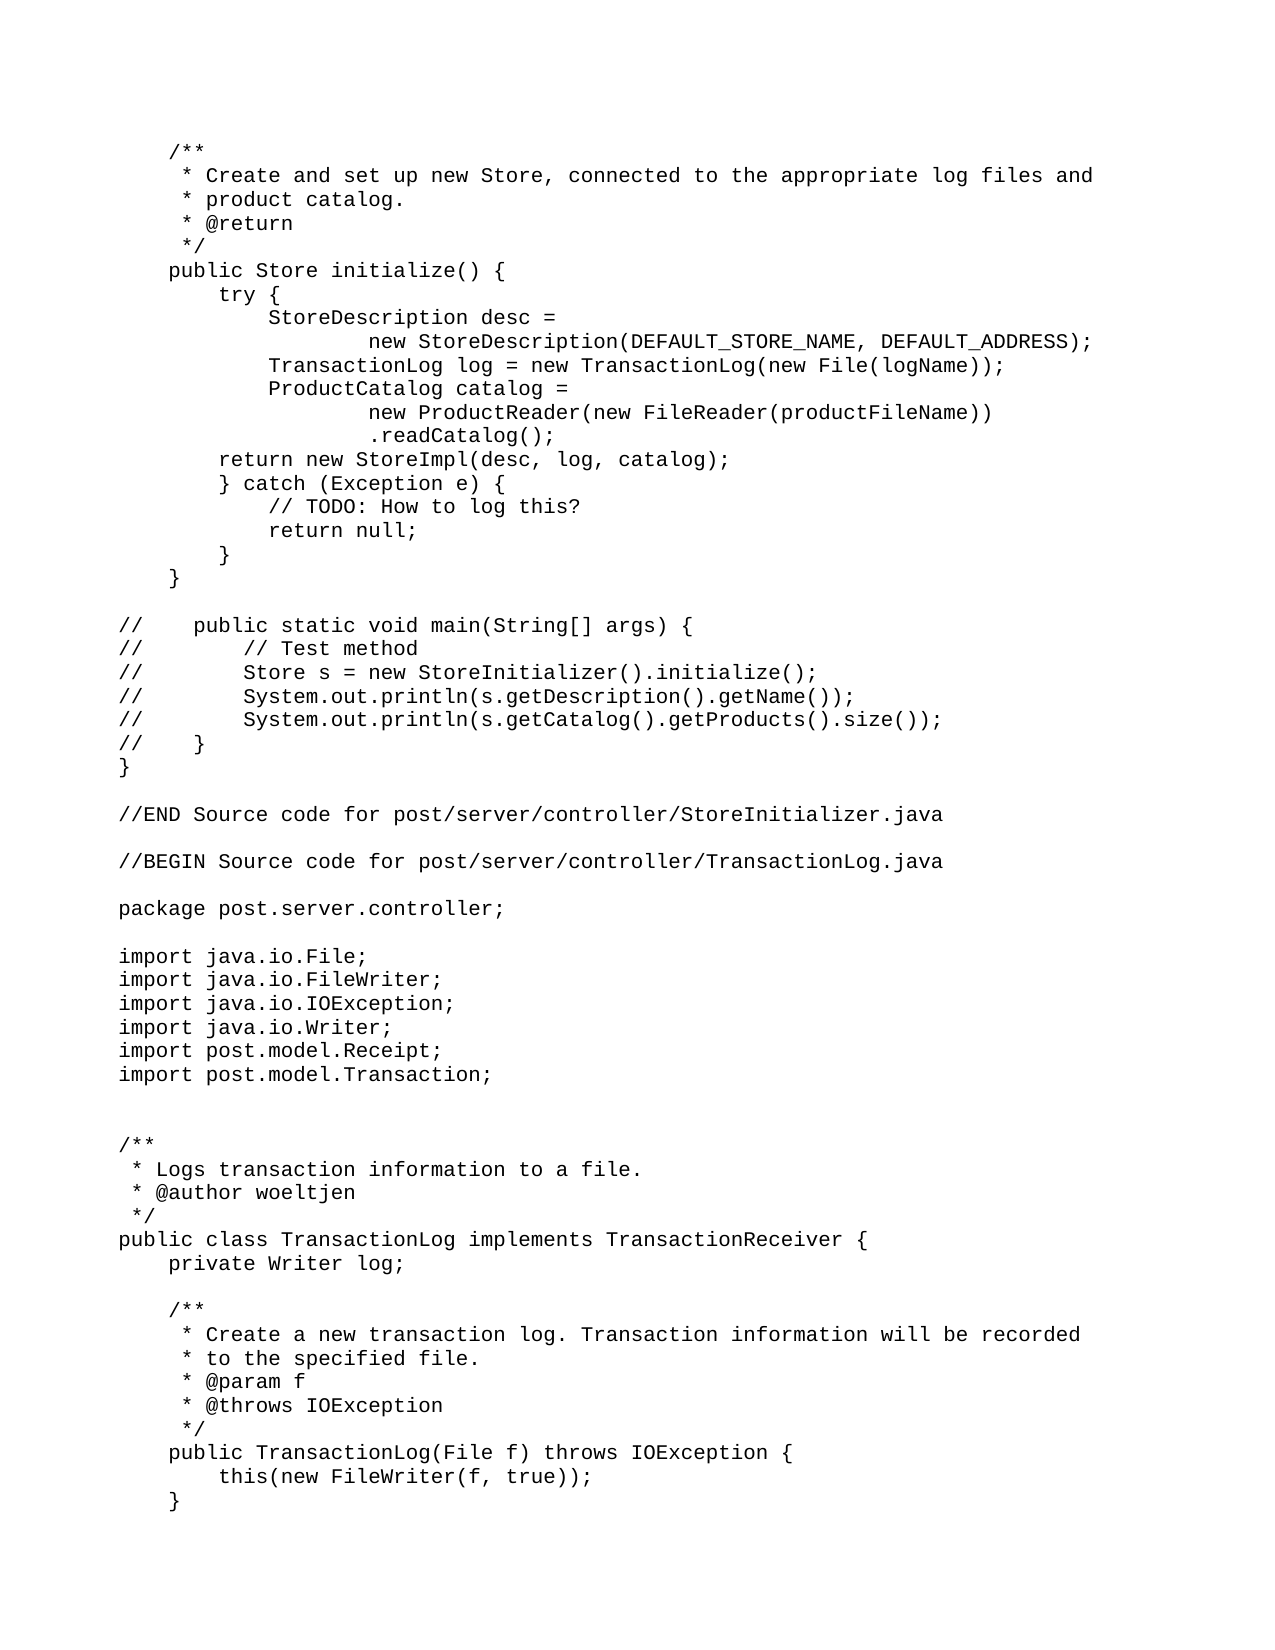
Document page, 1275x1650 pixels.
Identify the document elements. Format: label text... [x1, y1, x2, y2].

text import java.io.File; [118, 946, 1157, 969]
text * to the specified file. [118, 1348, 1157, 1371]
text /** [118, 1135, 1157, 1158]
text // // Test method [118, 638, 1157, 662]
text TransactionLog log = new TransactionLog(new File(logName)); [118, 354, 1157, 378]
text import post.model.Receipt; [118, 1040, 1157, 1064]
text } [118, 757, 1157, 780]
text * Logs transaction information to a file. [118, 1158, 1157, 1182]
text package post.server.controller; [118, 898, 1157, 922]
text * @throws IOException [118, 1395, 1157, 1419]
text // } [118, 733, 1157, 757]
text } catch (Exception e) { [118, 473, 1157, 496]
text // System.out.println(s.getCatalog().getProducts().size()); [118, 709, 1157, 733]
text * Create a new transaction log. Transaction information will be recorded [118, 1324, 1157, 1348]
text } [118, 567, 1157, 591]
text * @return [118, 213, 1157, 236]
text // Store s = new StoreInitializer().initialize(); [118, 662, 1157, 686]
text import post.model.Transaction; [118, 1064, 1157, 1088]
text } [118, 544, 1157, 567]
text ProductCatalog catalog = [118, 378, 1157, 402]
text StoreDescription desc = [118, 307, 1157, 331]
text // TODO: How to log this? [118, 496, 1157, 520]
text public class TransactionLog implements TransactionReceiver { [118, 1229, 1157, 1253]
text return null; [118, 520, 1157, 544]
text import java.io.Writer; [118, 1017, 1157, 1040]
text //BEGIN Source code for post/server/controller/TransactionLog.java [118, 851, 1157, 875]
text public TransactionLog(File f) throws IOException { [118, 1442, 1157, 1466]
text // System.out.println(s.getDescription().getName()); [118, 686, 1157, 709]
text */ [118, 1419, 1157, 1442]
text * Create and set up new Store, connected to the appropriate log files and [118, 165, 1157, 189]
text } [118, 1489, 1157, 1513]
text // public static void main(String[] args) { [118, 615, 1157, 638]
text return new StoreImpl(desc, log, catalog); [118, 449, 1157, 473]
text /** [118, 1300, 1157, 1324]
text .readCatalog(); [118, 426, 1157, 449]
text * @author woeltjen [118, 1182, 1157, 1206]
text import java.io.IOException; [118, 993, 1157, 1017]
text this(new FileWriter(f, true)); [118, 1466, 1157, 1489]
text //END Source code for post/server/controller/StoreInitializer.java [118, 804, 1157, 827]
text new ProductReader(new FileReader(productFileName)) [118, 402, 1157, 426]
text */ [118, 236, 1157, 260]
text */ [118, 1206, 1157, 1229]
text /** [118, 142, 1157, 165]
text private Writer log; [118, 1253, 1157, 1277]
text * @param f [118, 1371, 1157, 1395]
text public Store initialize() { [118, 260, 1157, 284]
text new StoreDescription(DEFAULT_STORE_NAME, DEFAULT_ADDRESS); [118, 331, 1157, 354]
text * product catalog. [118, 189, 1157, 213]
text try { [118, 284, 1157, 307]
text import java.io.FileWriter; [118, 969, 1157, 993]
